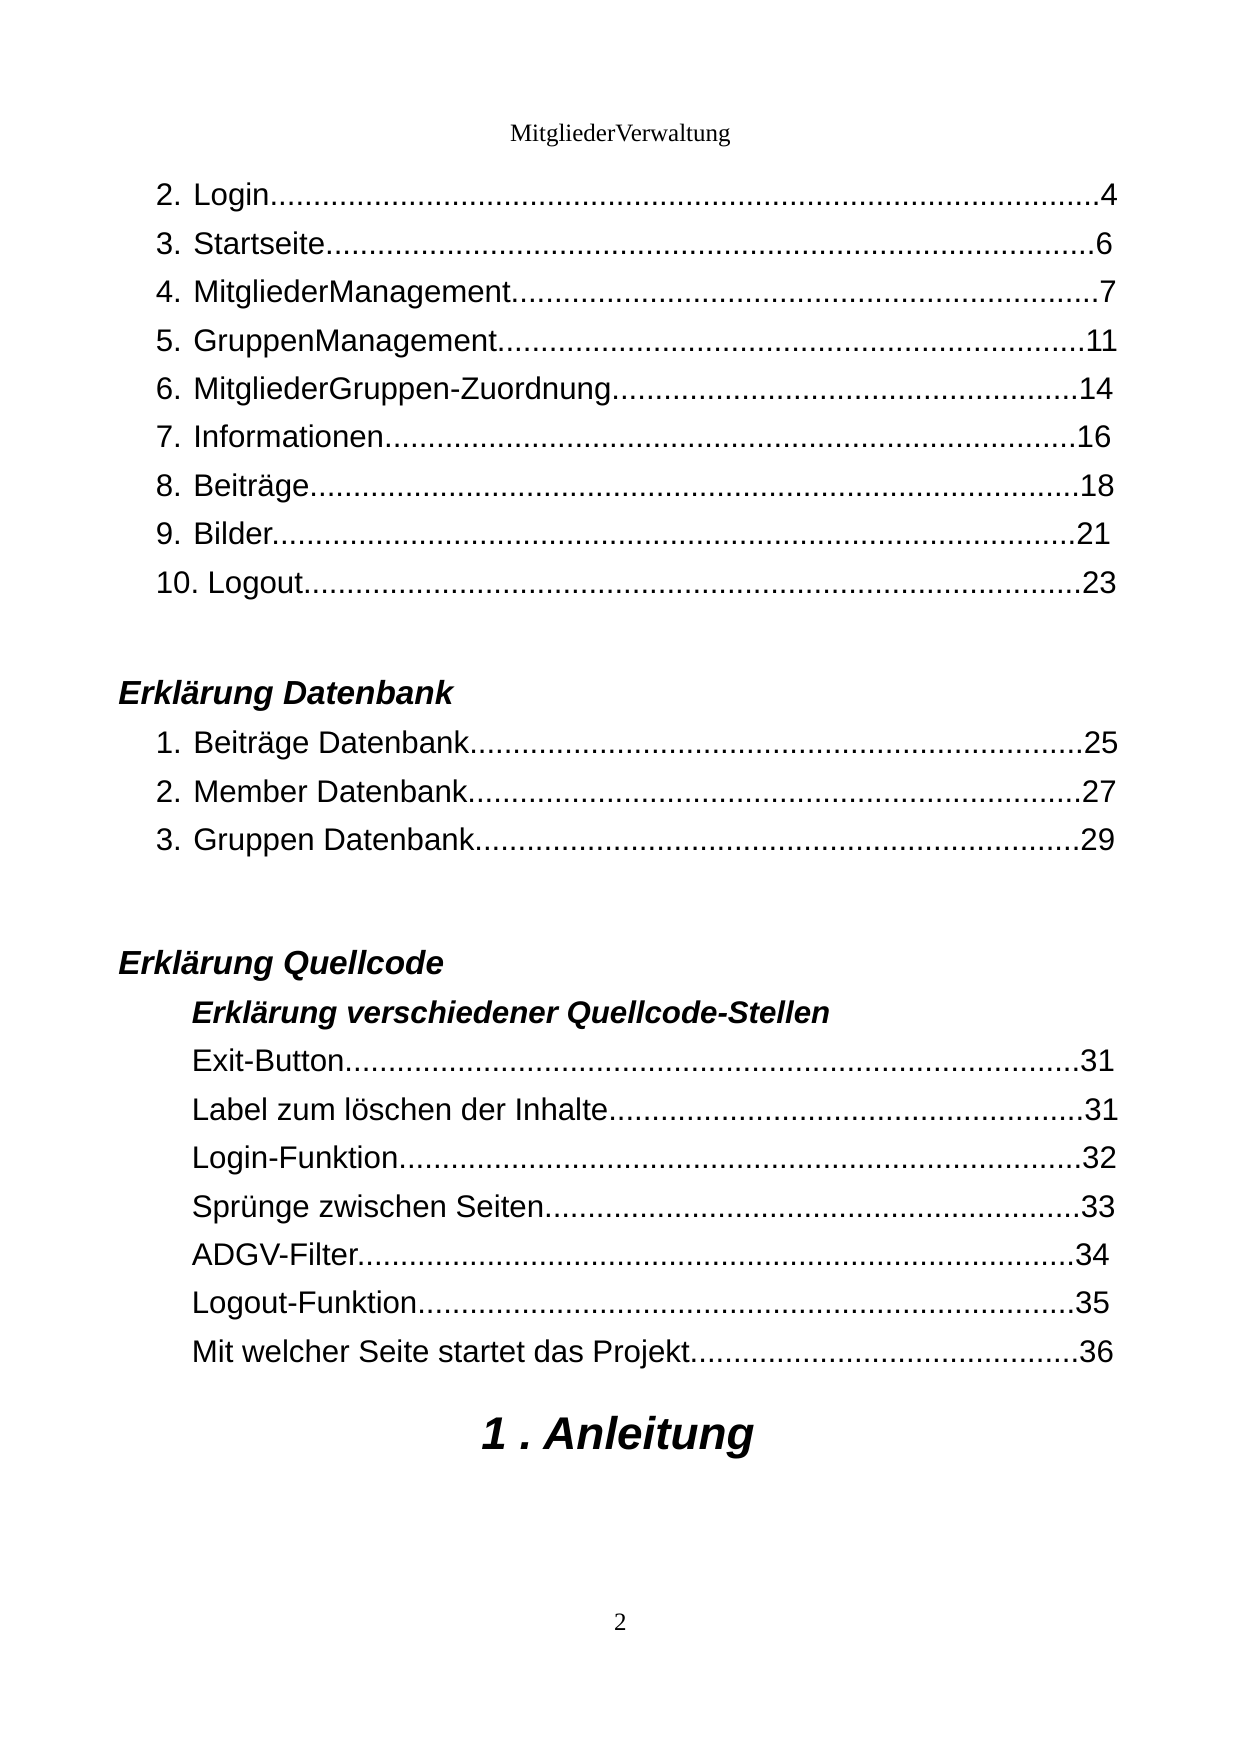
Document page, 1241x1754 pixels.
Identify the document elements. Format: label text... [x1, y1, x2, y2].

list MitgliederGruppen-Zuordnung......................................................14 [156, 370, 1122, 406]
list Logout..........................................................................................23 [156, 564, 1122, 600]
list Bilder.............................................................................................21 [156, 515, 1122, 551]
text Mit welcher Seite startet das Projekt.............................................36 [192, 1333, 1122, 1369]
list Member Datenbank.......................................................................27 [156, 773, 1122, 808]
list Gruppen Datenbank......................................................................29 [156, 821, 1122, 857]
text Exit-Button.....................................................................................31 [192, 1042, 1122, 1078]
list GruppenManagement....................................................................11 [156, 322, 1122, 358]
list Startseite.........................................................................................6 [156, 225, 1122, 261]
list Beiträge.........................................................................................18 [156, 467, 1122, 503]
subtitle 1 . Anleitung [118, 1406, 1122, 1459]
list Beiträge Datenbank.......................................................................25 [156, 724, 1122, 760]
text Login-Funktion...............................................................................32 [192, 1139, 1122, 1175]
text Sprünge zwischen Seiten..............................................................33 [192, 1188, 1122, 1223]
subtitle Erklärung Quellcode [118, 943, 1122, 981]
text Logout-Funktion............................................................................35 [192, 1284, 1122, 1320]
list Login................................................................................................4 [156, 176, 1122, 212]
subtitle Erklärung Datenbank [118, 673, 1122, 712]
text Erklärung verschiedener Quellcode-Stellen [192, 994, 1122, 1030]
text ADGV-Filter...................................................................................34 [192, 1236, 1122, 1272]
text Label zum löschen der Inhalte.......................................................31 [192, 1091, 1122, 1127]
list Informationen................................................................................16 [156, 418, 1122, 454]
list MitgliederManagement....................................................................7 [156, 273, 1122, 309]
